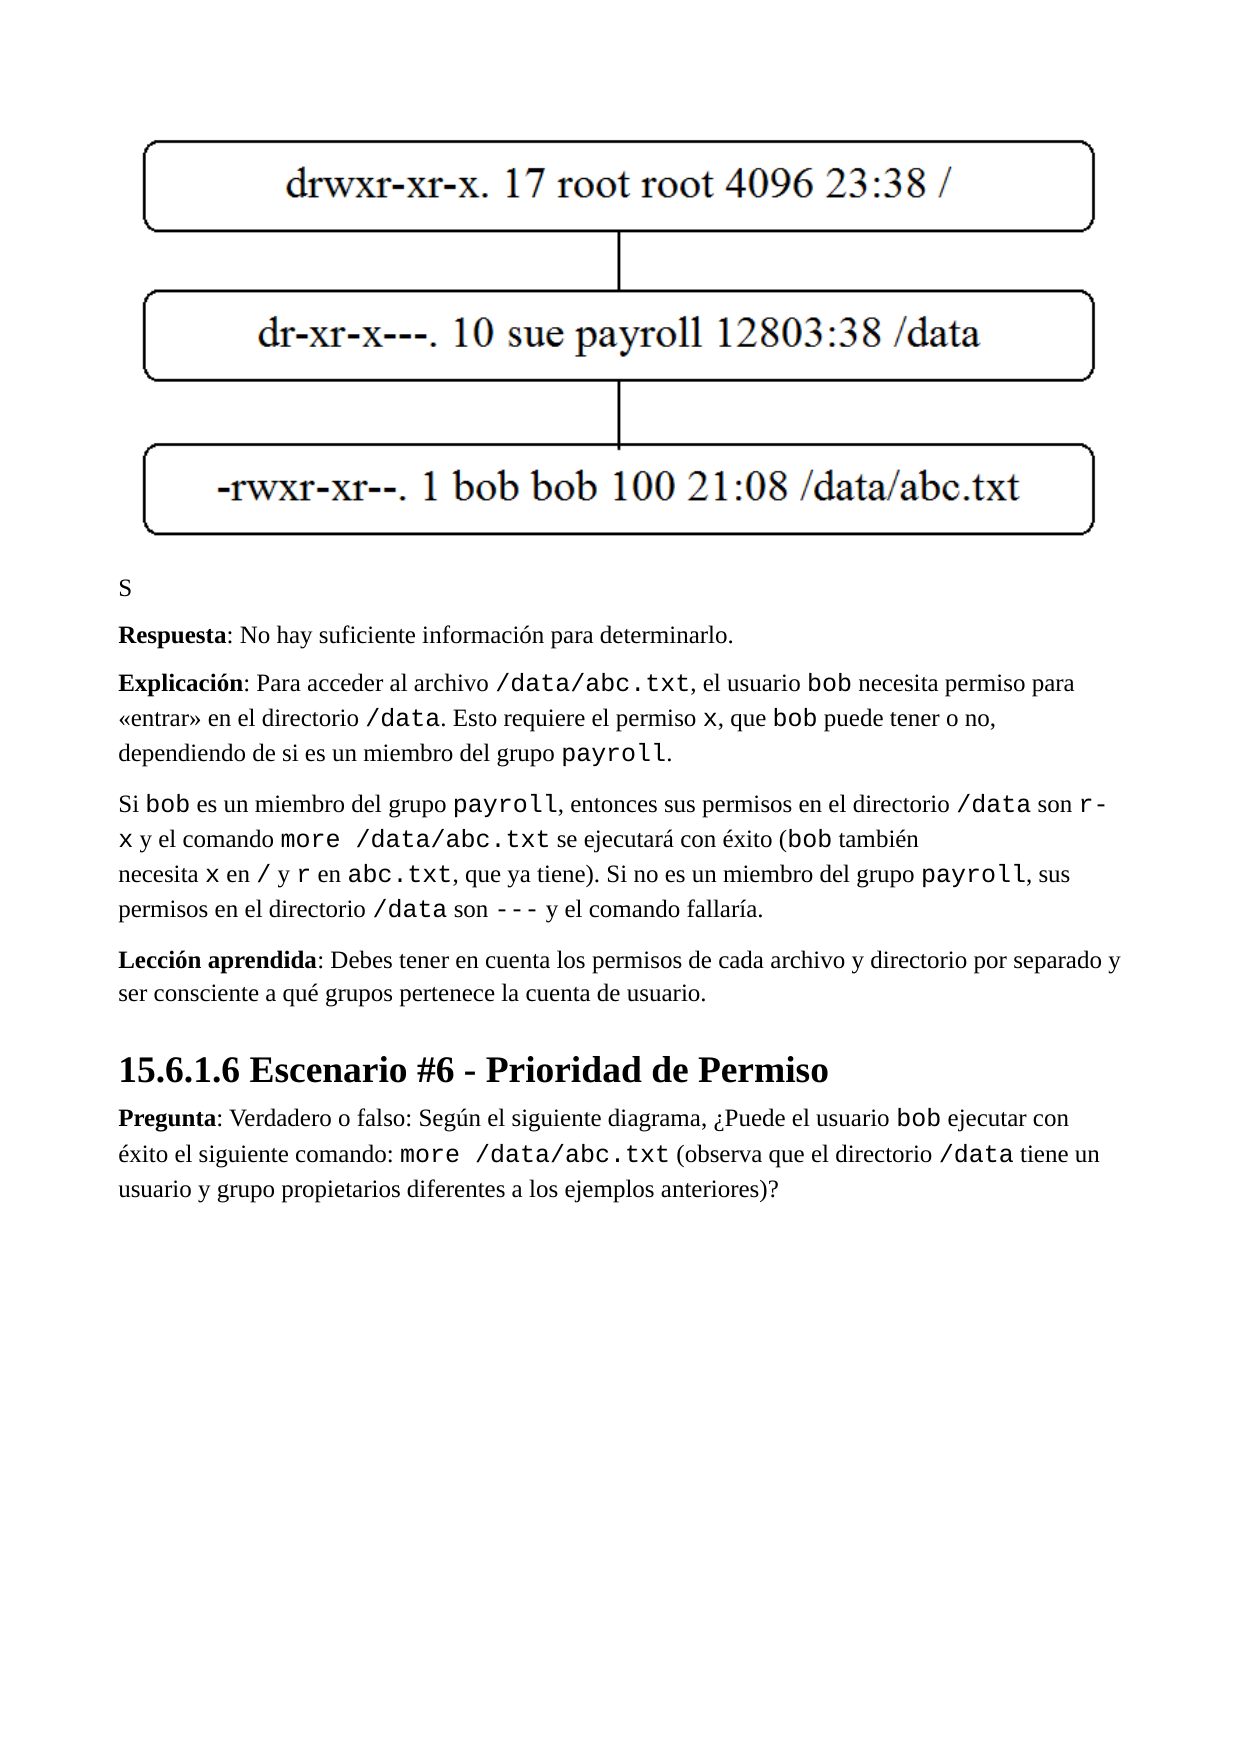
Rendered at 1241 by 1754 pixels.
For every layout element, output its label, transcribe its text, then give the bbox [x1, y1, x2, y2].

text Si bob es un miembro del grupo payroll, entonces sus permisos en el directorio /data son r-x y el comando more /data/abc.txt se ejecutará con éxito (bob también necesita x en / y r en abc.txt, que ya tiene). Si no es un miembro del grupo payroll, sus permisos en el directorio /data son --- y el comando fallaría. [118, 789, 1122, 925]
text S [118, 569, 1122, 601]
picture [118, 118, 1123, 569]
subtitle 15.6.1.6 Escenario #6 - Prioridad de Permiso [118, 1048, 1122, 1091]
text Lección aprendida: Debes tener en cuenta los permisos de cada archivo y directorio por separado y ser consciente a qué grupos pertenece la cuenta de usuario. [118, 945, 1122, 1007]
text Respuesta: No hay suficiente información para determinarlo. [118, 620, 1122, 649]
text Explicación: Para acceder al archivo /data/abc.txt, el usuario bob necesita permiso para «entrar» en el directorio /data. Esto requiere el permiso x, que bob puede tener o no, dependiendo de si es un miembro del grupo payroll. [118, 668, 1122, 769]
text Pregunta: Verdadero o falso: Según el siguiente diagrama, ¿Puede el usuario bob ejecutar con éxito el siguiente comando: more /data/abc.txt (observa que el directorio /data tiene un usuario y grupo propietarios diferentes a los ejemplos anteriores)? [118, 1103, 1122, 1202]
